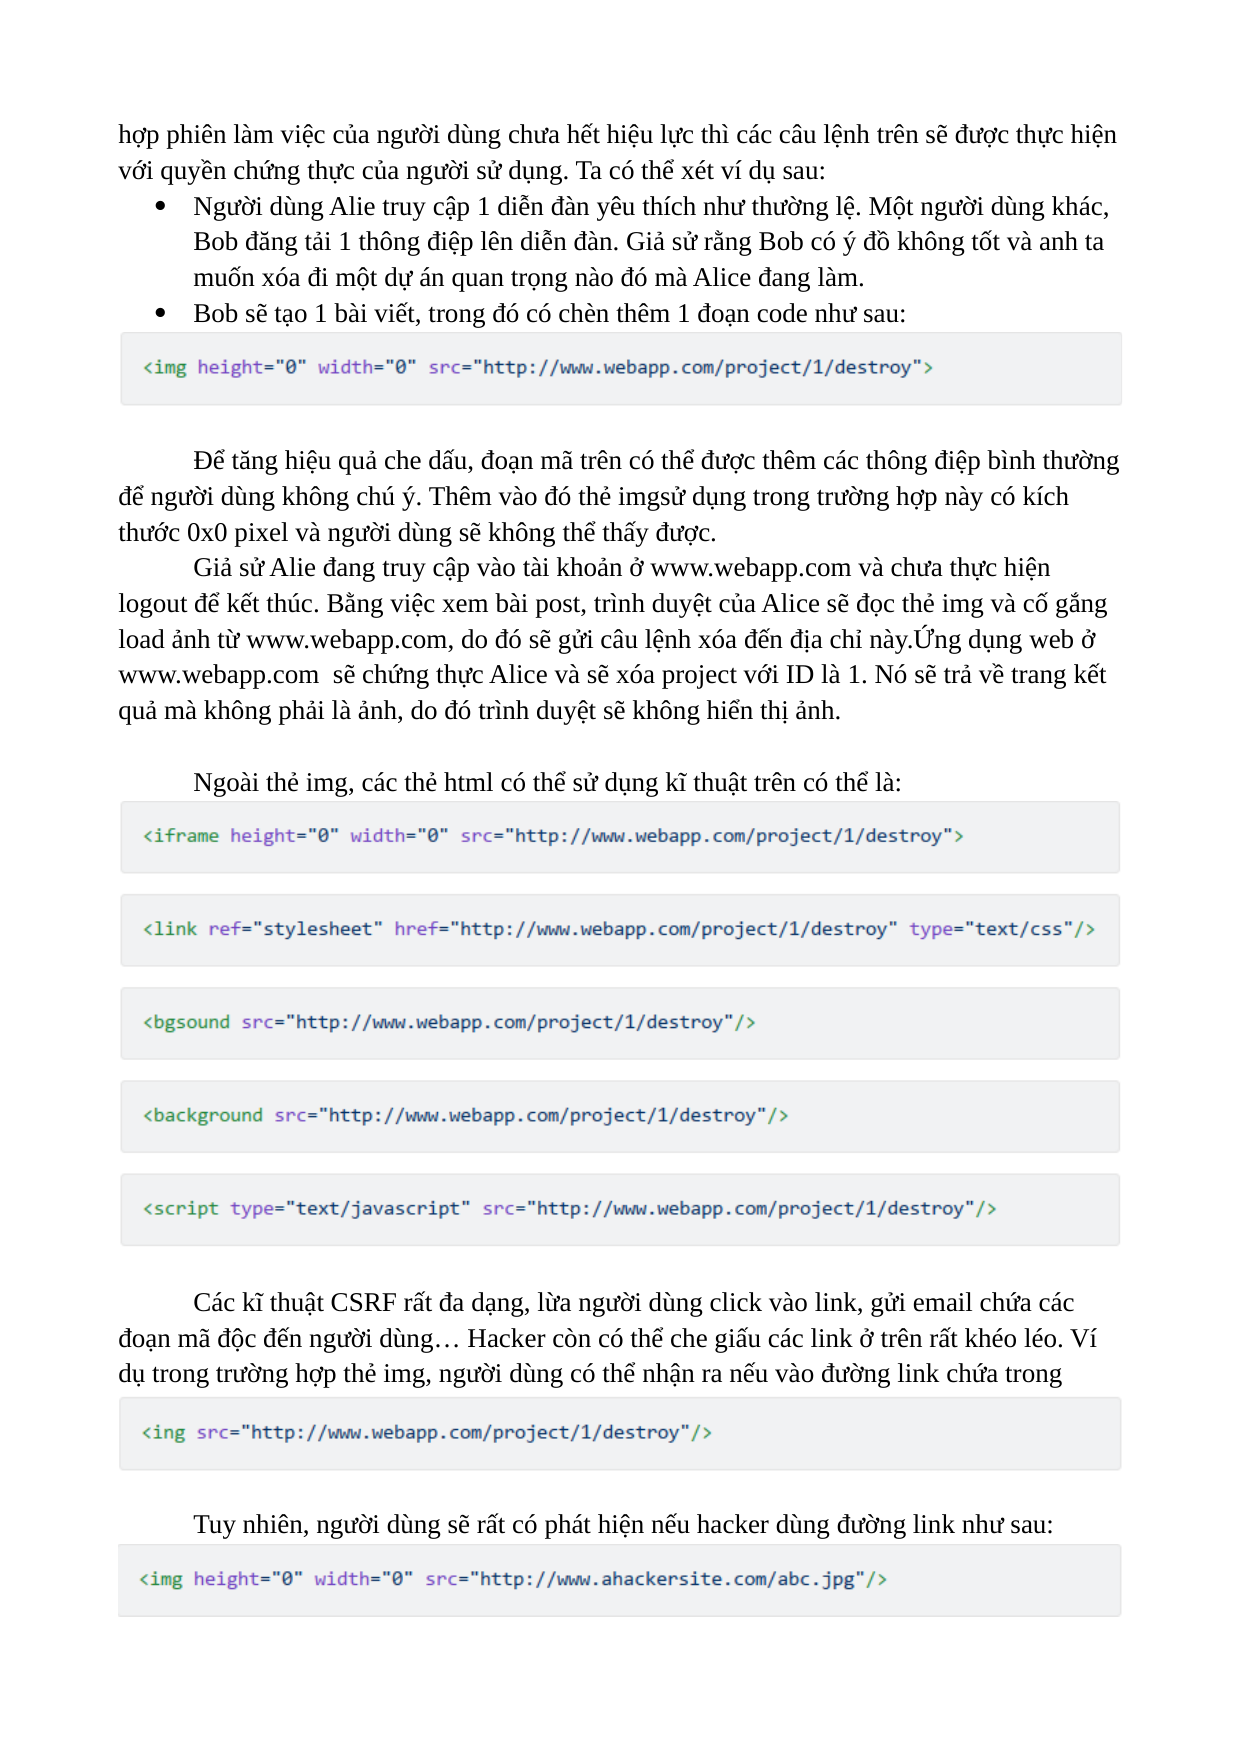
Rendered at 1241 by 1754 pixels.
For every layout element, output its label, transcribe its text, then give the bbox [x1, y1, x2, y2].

text Tuy nhiên, người dùng sẽ rất có phát hiện nếu hacker dùng đường link như sau: [118, 1508, 1122, 1539]
text hợp phiên làm việc của người dùng chưa hết hiệu lực thì các câu lệnh trên sẽ được thực hiện với quyền chứng thực của người sử dụng. Ta có thể xét ví dụ sau: [118, 118, 1122, 185]
text Các kĩ thuật CSRF rất đa dạng, lừa người dùng click vào link, gửi email chứa các đoạn mã độc đến người dùng… Hacker còn có thể che giấu các link ở trên rất khéo léo. Ví dụ trong trường hợp thẻ img, người dùng có thể nhận ra nếu vào đường link chứa trong [118, 1286, 1122, 1388]
text Giả sử Alie đang truy cập vào tài khoản ở www.webapp.com và chưa thực hiện logout để kết thúc. Bằng việc xem bài post, trình duyệt của Alice sẽ đọc thẻ img và cố gắng load ảnh từ www.webapp.com, do đó sẽ gửi câu lệnh xóa đến địa chỉ này.Ứng dụng web ở www.webapp.com sẽ chứng thực Alice và sẽ xóa project với ID là 1. Nó sẽ trả về trang kết quả mà không phải là ảnh, do đó trình duyệt sẽ không hiển thị ảnh. [118, 551, 1122, 725]
list Người dùng Alie truy cập 1 diễn đàn yêu thích như thường lệ. Một người dùng khác, Bob đăng tải 1 thông điệp lên diễn đàn. Giả sử rằng Bob có ý đồ không tốt và anh ta muốn xóa đi một dự án quan trọng nào đó mà Alice đang làm. [156, 189, 1122, 292]
list Bob sẽ tạo 1 bài viết, trong đó có chèn thêm 1 đoạn code như sau: [156, 297, 1122, 328]
text Ngoài thẻ img, các thẻ html có thể sử dụng kĩ thuật trên có thể là: [118, 766, 1122, 797]
text Để tăng hiệu quả che dấu, đoạn mã trên có thể được thêm các thông điệp bình thường để người dùng không chú ý. Thêm vào đó thẻ imgsử dụng trong trường hợp này có kích thước 0x0 pixel và người dùng sẽ không thể thấy được. [118, 444, 1122, 547]
